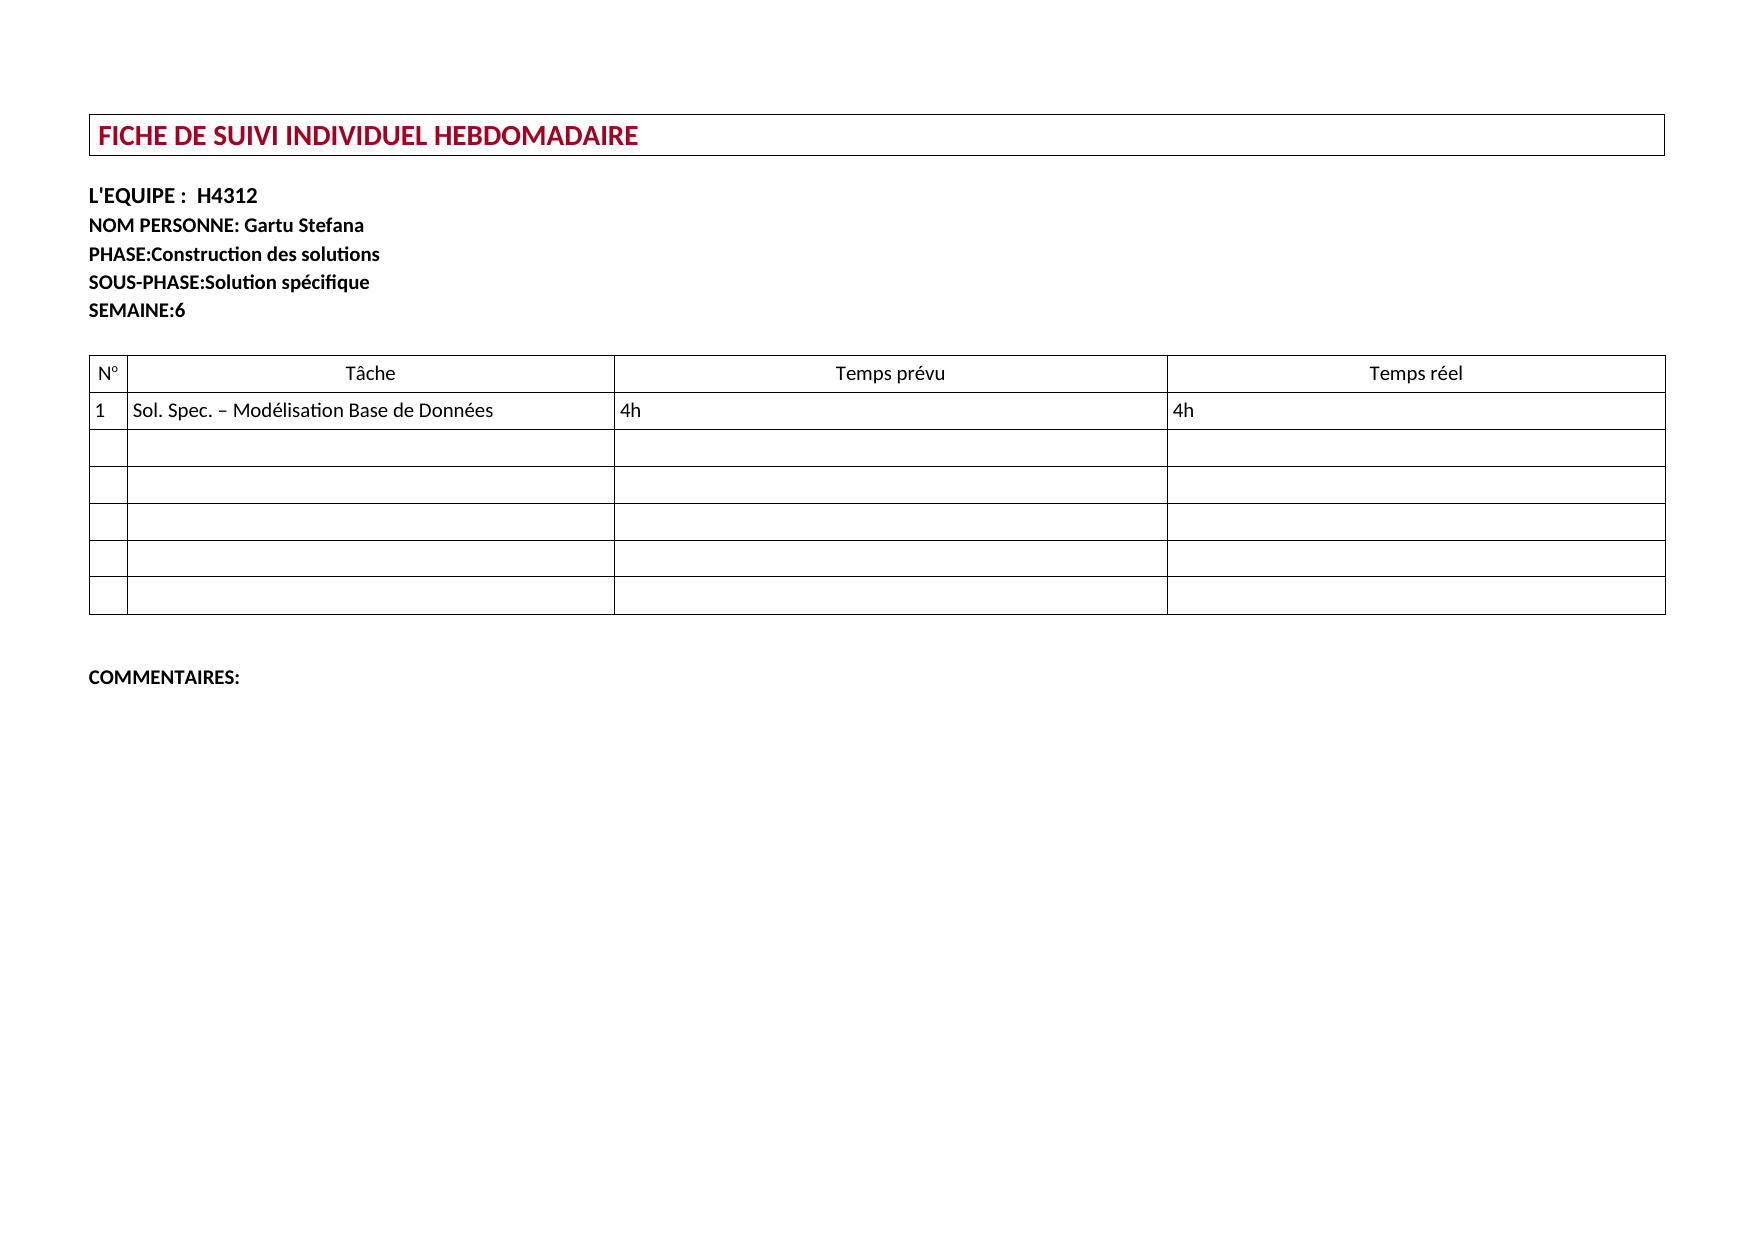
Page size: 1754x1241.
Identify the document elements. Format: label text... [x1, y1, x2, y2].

text COMMENTAIRES: [89, 664, 1665, 690]
table_cell [615, 577, 1167, 613]
table_cell [615, 430, 1167, 466]
table_cell [1168, 577, 1665, 613]
table_header Temps prévu [615, 356, 1167, 392]
table_cell [1168, 504, 1665, 539]
table_cell [90, 577, 127, 613]
table_cell 4h [1168, 393, 1665, 428]
text SEMAINE:6 [89, 298, 1665, 323]
table_cell [615, 467, 1167, 502]
table_cell [128, 430, 614, 466]
table_cell [90, 541, 127, 576]
table_cell [128, 541, 614, 576]
table_cell [1168, 430, 1665, 466]
text NOM PERSONNE: Gartu Stefana [89, 212, 1665, 238]
table_cell [128, 577, 614, 613]
table_cell [128, 504, 614, 539]
table_cell Sol. Spec. – Modélisation Base de Données [128, 393, 614, 428]
table_cell [128, 467, 614, 502]
table_cell [90, 504, 127, 539]
table_header No [90, 356, 127, 392]
table_cell [90, 467, 127, 502]
table_header Tâche [128, 356, 614, 392]
table_cell [615, 504, 1167, 539]
table_cell [90, 430, 127, 466]
text PHASE:Construction des solutions [89, 241, 1665, 266]
text FICHE DE SUIVI INDIVIDUEL HEBDOMADAIRE [90, 115, 1664, 155]
table_cell [1168, 467, 1665, 502]
table_header Temps réel [1168, 356, 1665, 392]
table_cell 4h [615, 393, 1167, 428]
table_cell [615, 541, 1167, 576]
text SOUS-PHASE:Solution spécifique [89, 269, 1665, 295]
table_cell 1 [90, 393, 127, 428]
table_cell [1168, 541, 1665, 576]
text L'EQUIPE : H4312 [89, 181, 1665, 209]
